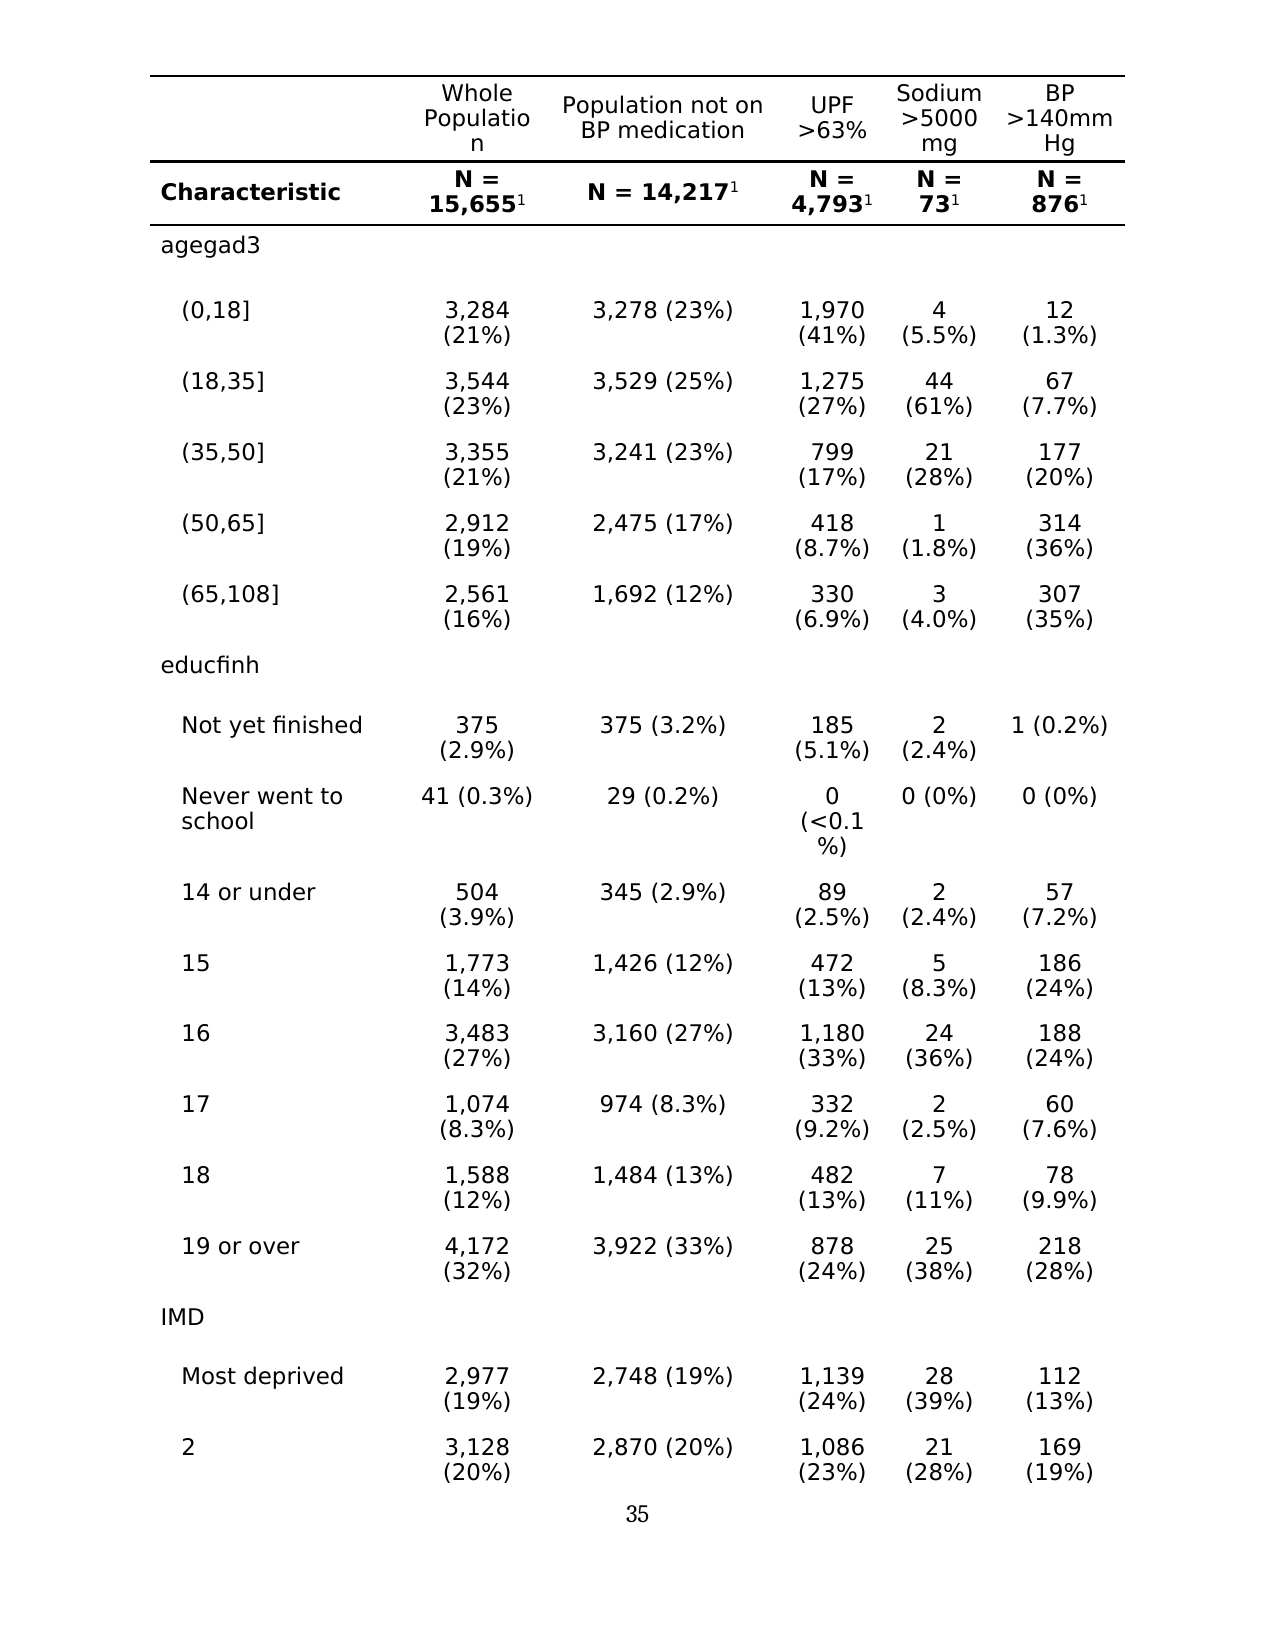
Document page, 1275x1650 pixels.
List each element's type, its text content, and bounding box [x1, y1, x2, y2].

table_cell 3,355 (21%) [409, 430, 545, 501]
table_cell 112 (13%) [994, 1354, 1125, 1425]
table_cell [994, 643, 1125, 703]
table_cell [780, 1295, 884, 1354]
table_cell 878 (24%) [780, 1224, 884, 1295]
table_cell 3,483 (27%) [409, 1011, 545, 1082]
table_header UPF >63% [780, 77, 884, 160]
table_cell N = 4,7931 [780, 163, 884, 223]
table_cell 15 [150, 941, 409, 1011]
table_cell 307 (35%) [994, 572, 1125, 643]
table_cell 17 [150, 1082, 409, 1153]
table_cell 3,284 (21%) [409, 289, 545, 359]
table_cell 2 [150, 1425, 409, 1496]
table_cell 2 (2.4%) [884, 870, 994, 941]
table_cell 89 (2.5%) [780, 870, 884, 941]
table_cell 21 (28%) [884, 430, 994, 501]
table_cell [884, 226, 994, 288]
table_header Whole Population [409, 77, 545, 160]
table_cell IMD [150, 1295, 409, 1354]
table_cell 2,870 (20%) [545, 1425, 780, 1496]
table_cell 375 (3.2%) [545, 703, 780, 774]
table_cell 218 (28%) [994, 1224, 1125, 1295]
table_cell 418 (8.7%) [780, 501, 884, 572]
table_cell 1,773 (14%) [409, 941, 545, 1011]
table_cell [409, 1295, 545, 1354]
table_cell Most deprived [150, 1354, 409, 1425]
table_cell 28 (39%) [884, 1354, 994, 1425]
table_cell 504 (3.9%) [409, 870, 545, 941]
table_cell N = 14,2171 [545, 163, 780, 223]
table_cell 78 (9.9%) [994, 1153, 1125, 1224]
table_cell 24 (36%) [884, 1011, 994, 1082]
table_cell 1,426 (12%) [545, 941, 780, 1011]
table_cell 14 or under [150, 870, 409, 941]
table_cell 7 (11%) [884, 1153, 994, 1224]
table_cell 4,172 (32%) [409, 1224, 545, 1295]
table_cell 3,278 (23%) [545, 289, 780, 359]
table_cell 16 [150, 1011, 409, 1082]
table_cell Characteristic [150, 163, 409, 223]
table_cell 2,912 (19%) [409, 501, 545, 572]
table_cell [884, 643, 994, 703]
table_cell (65,108] [150, 572, 409, 643]
table_cell 44 (61%) [884, 359, 994, 430]
table_cell 974 (8.3%) [545, 1082, 780, 1153]
table_cell Never went to school [150, 774, 409, 870]
table_header BP >140mmHg [994, 77, 1125, 160]
table_cell 25 (38%) [884, 1224, 994, 1295]
table_cell 29 (0.2%) [545, 774, 780, 870]
table_cell 3,922 (33%) [545, 1224, 780, 1295]
table_cell 188 (24%) [994, 1011, 1125, 1082]
table_cell [994, 1295, 1125, 1354]
table_cell 2,561 (16%) [409, 572, 545, 643]
table_cell 12 (1.3%) [994, 289, 1125, 359]
table_cell 1,086 (23%) [780, 1425, 884, 1496]
table_header [150, 77, 409, 160]
table_cell agegad3 [150, 226, 409, 288]
table_cell 332 (9.2%) [780, 1082, 884, 1153]
table_cell 799 (17%) [780, 430, 884, 501]
table_cell [545, 643, 780, 703]
table_cell 1,180 (33%) [780, 1011, 884, 1082]
table_cell 5 (8.3%) [884, 941, 994, 1011]
table_cell 2,977 (19%) [409, 1354, 545, 1425]
table_cell [780, 226, 884, 288]
table_cell [994, 226, 1125, 288]
table_cell 1,692 (12%) [545, 572, 780, 643]
table_cell 1,139 (24%) [780, 1354, 884, 1425]
table_header Sodium >5000mg [884, 77, 994, 160]
table_cell (18,35] [150, 359, 409, 430]
table_cell 3,241 (23%) [545, 430, 780, 501]
table_header Population not on BP medication [545, 77, 780, 160]
table_cell 4 (5.5%) [884, 289, 994, 359]
table_cell 1,275 (27%) [780, 359, 884, 430]
table_cell 60 (7.6%) [994, 1082, 1125, 1153]
table_cell 21 (28%) [884, 1425, 994, 1496]
table_cell 0 (0%) [994, 774, 1125, 870]
table_cell (35,50] [150, 430, 409, 501]
table_cell [409, 643, 545, 703]
table_cell 3,160 (27%) [545, 1011, 780, 1082]
table_cell (0,18] [150, 289, 409, 359]
table_cell 1,484 (13%) [545, 1153, 780, 1224]
table_cell 2 (2.5%) [884, 1082, 994, 1153]
table_cell 330 (6.9%) [780, 572, 884, 643]
table_cell 2,748 (19%) [545, 1354, 780, 1425]
table_cell 19 or over [150, 1224, 409, 1295]
table_cell [780, 643, 884, 703]
table_cell 1,074 (8.3%) [409, 1082, 545, 1153]
table_cell 0 (<0.1%) [780, 774, 884, 870]
table_cell 41 (0.3%) [409, 774, 545, 870]
table_cell Not yet finished [150, 703, 409, 774]
table_cell educfinh [150, 643, 409, 703]
table_cell 3,128 (20%) [409, 1425, 545, 1496]
table_cell (50,65] [150, 501, 409, 572]
table_cell 345 (2.9%) [545, 870, 780, 941]
table_cell [545, 226, 780, 288]
table_cell 1 (1.8%) [884, 501, 994, 572]
table_cell N = 15,6551 [409, 163, 545, 223]
table_cell 472 (13%) [780, 941, 884, 1011]
table_cell 375 (2.9%) [409, 703, 545, 774]
table_cell 57 (7.2%) [994, 870, 1125, 941]
table_cell 177 (20%) [994, 430, 1125, 501]
table_cell 314 (36%) [994, 501, 1125, 572]
table_cell N = 731 [884, 163, 994, 223]
table_cell 482 (13%) [780, 1153, 884, 1224]
table_cell 1 (0.2%) [994, 703, 1125, 774]
table_cell 169 (19%) [994, 1425, 1125, 1496]
table_cell 3 (4.0%) [884, 572, 994, 643]
table_cell [884, 1295, 994, 1354]
table_cell 1,970 (41%) [780, 289, 884, 359]
table_cell 2,475 (17%) [545, 501, 780, 572]
table_cell 67 (7.7%) [994, 359, 1125, 430]
table_cell 0 (0%) [884, 774, 994, 870]
table_cell 3,529 (25%) [545, 359, 780, 430]
table_cell 186 (24%) [994, 941, 1125, 1011]
table_cell 1,588 (12%) [409, 1153, 545, 1224]
table_cell 3,544 (23%) [409, 359, 545, 430]
table_cell [545, 1295, 780, 1354]
table_cell N = 8761 [994, 163, 1125, 223]
table_cell 185 (5.1%) [780, 703, 884, 774]
table_cell 2 (2.4%) [884, 703, 994, 774]
table_cell 18 [150, 1153, 409, 1224]
table_cell [409, 226, 545, 288]
